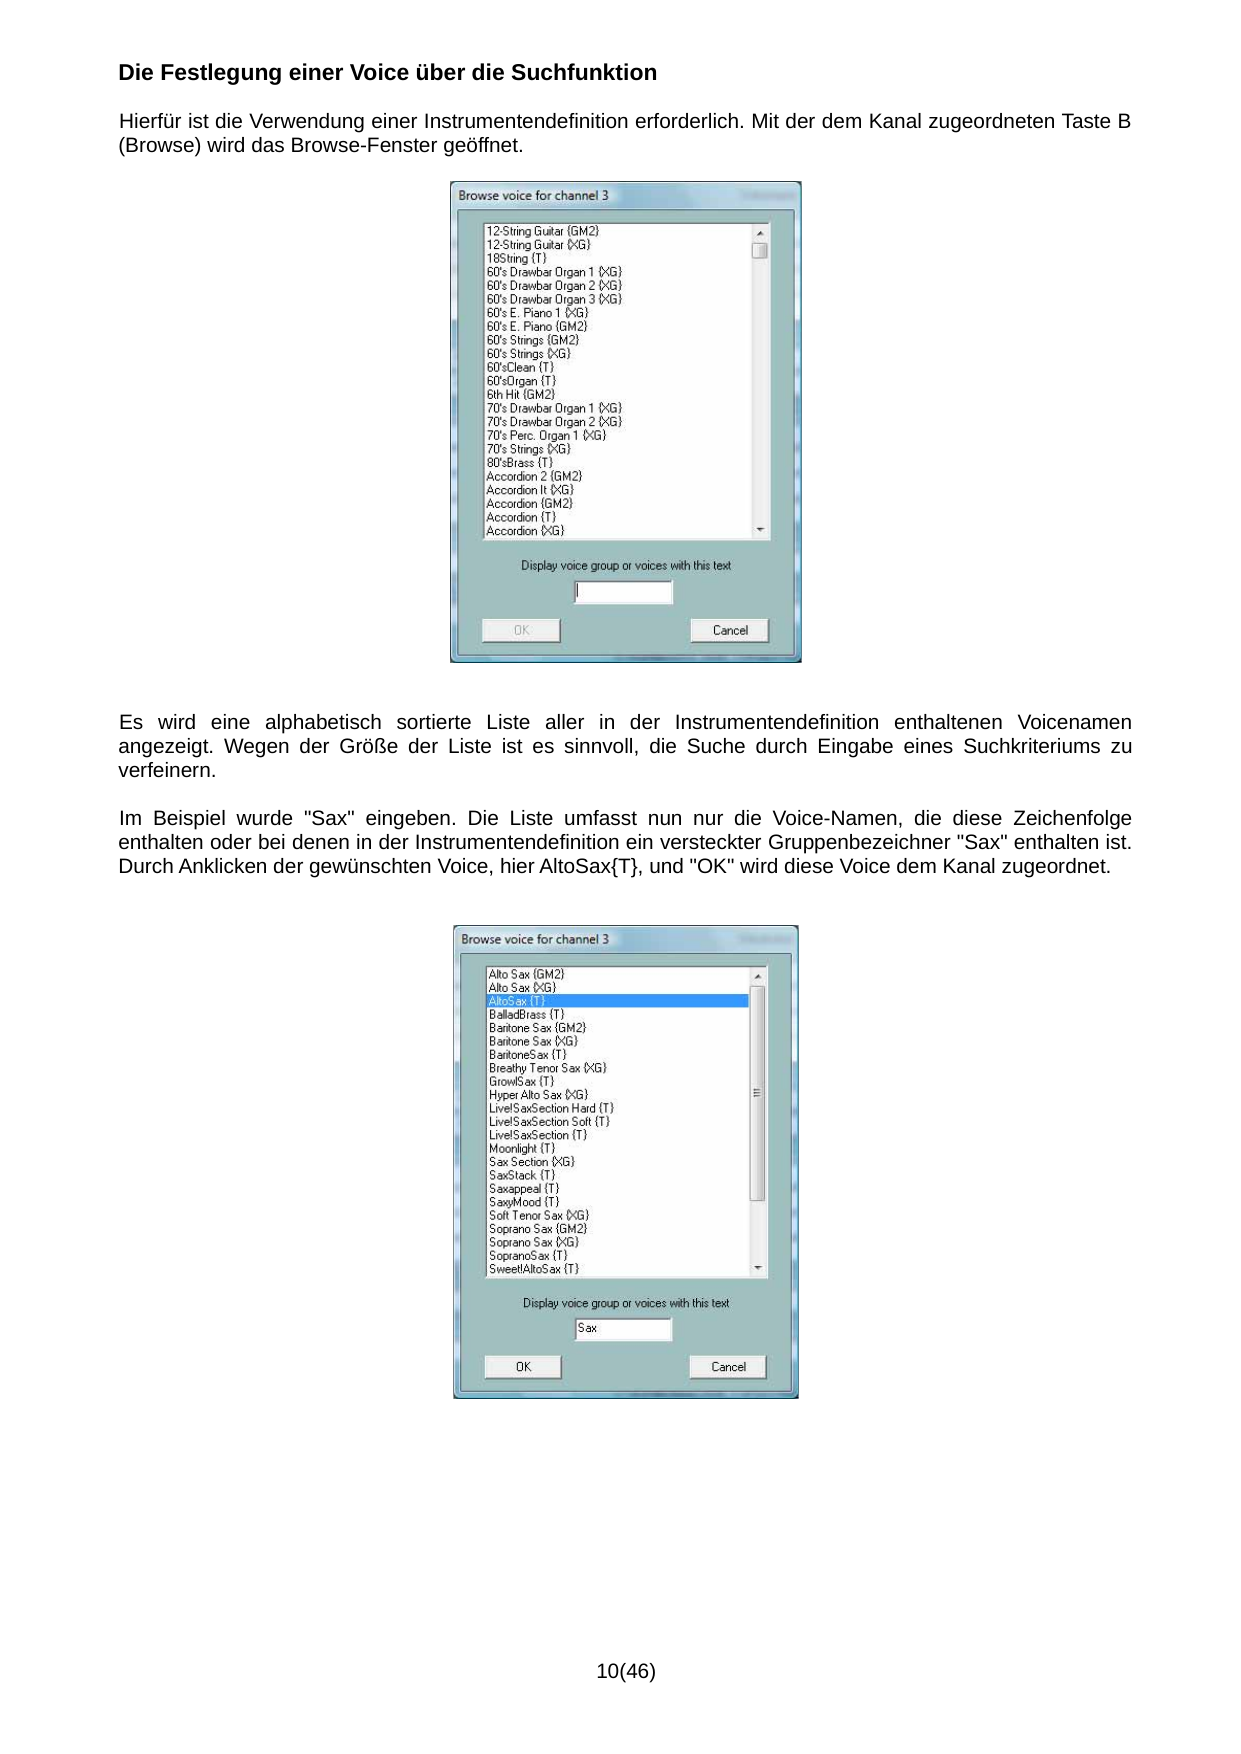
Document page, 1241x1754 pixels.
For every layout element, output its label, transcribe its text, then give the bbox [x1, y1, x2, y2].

picture [453, 925, 799, 1399]
picture [450, 181, 802, 663]
subtitle Die Festlegung einer Voice über die Suchfunktion [118, 59, 1134, 85]
text Es wird eine alphabetisch sortierte Liste aller in der Instrumentendefinition enthaltenen Voicenamen angezeigt. Wegen der Größe der Liste ist es sinnvoll, die Suche durch Eingabe eines Suchkriteriums zu verfeinern. [118, 710, 1134, 782]
text Hierfür ist die Verwendung einer Instrumentendefinition erforderlich. Mit der dem Kanal zugeordneten Taste B (Browse) wird das Browse-Fenster geöffnet. [118, 109, 1134, 157]
text Im Beispiel wurde "Sax" eingeben. Die Liste umfasst nun nur die Voice-Namen, die diese Zeichenfolge enthalten oder bei denen in der Instrumentendefinition ein versteckter Gruppenbezeichner "Sax" enthalten ist. Durch Anklicken der gewünschten Voice, hier AltoSax{T}, und "OK" wird diese Voice dem Kanal zugeordnet. [118, 806, 1134, 878]
